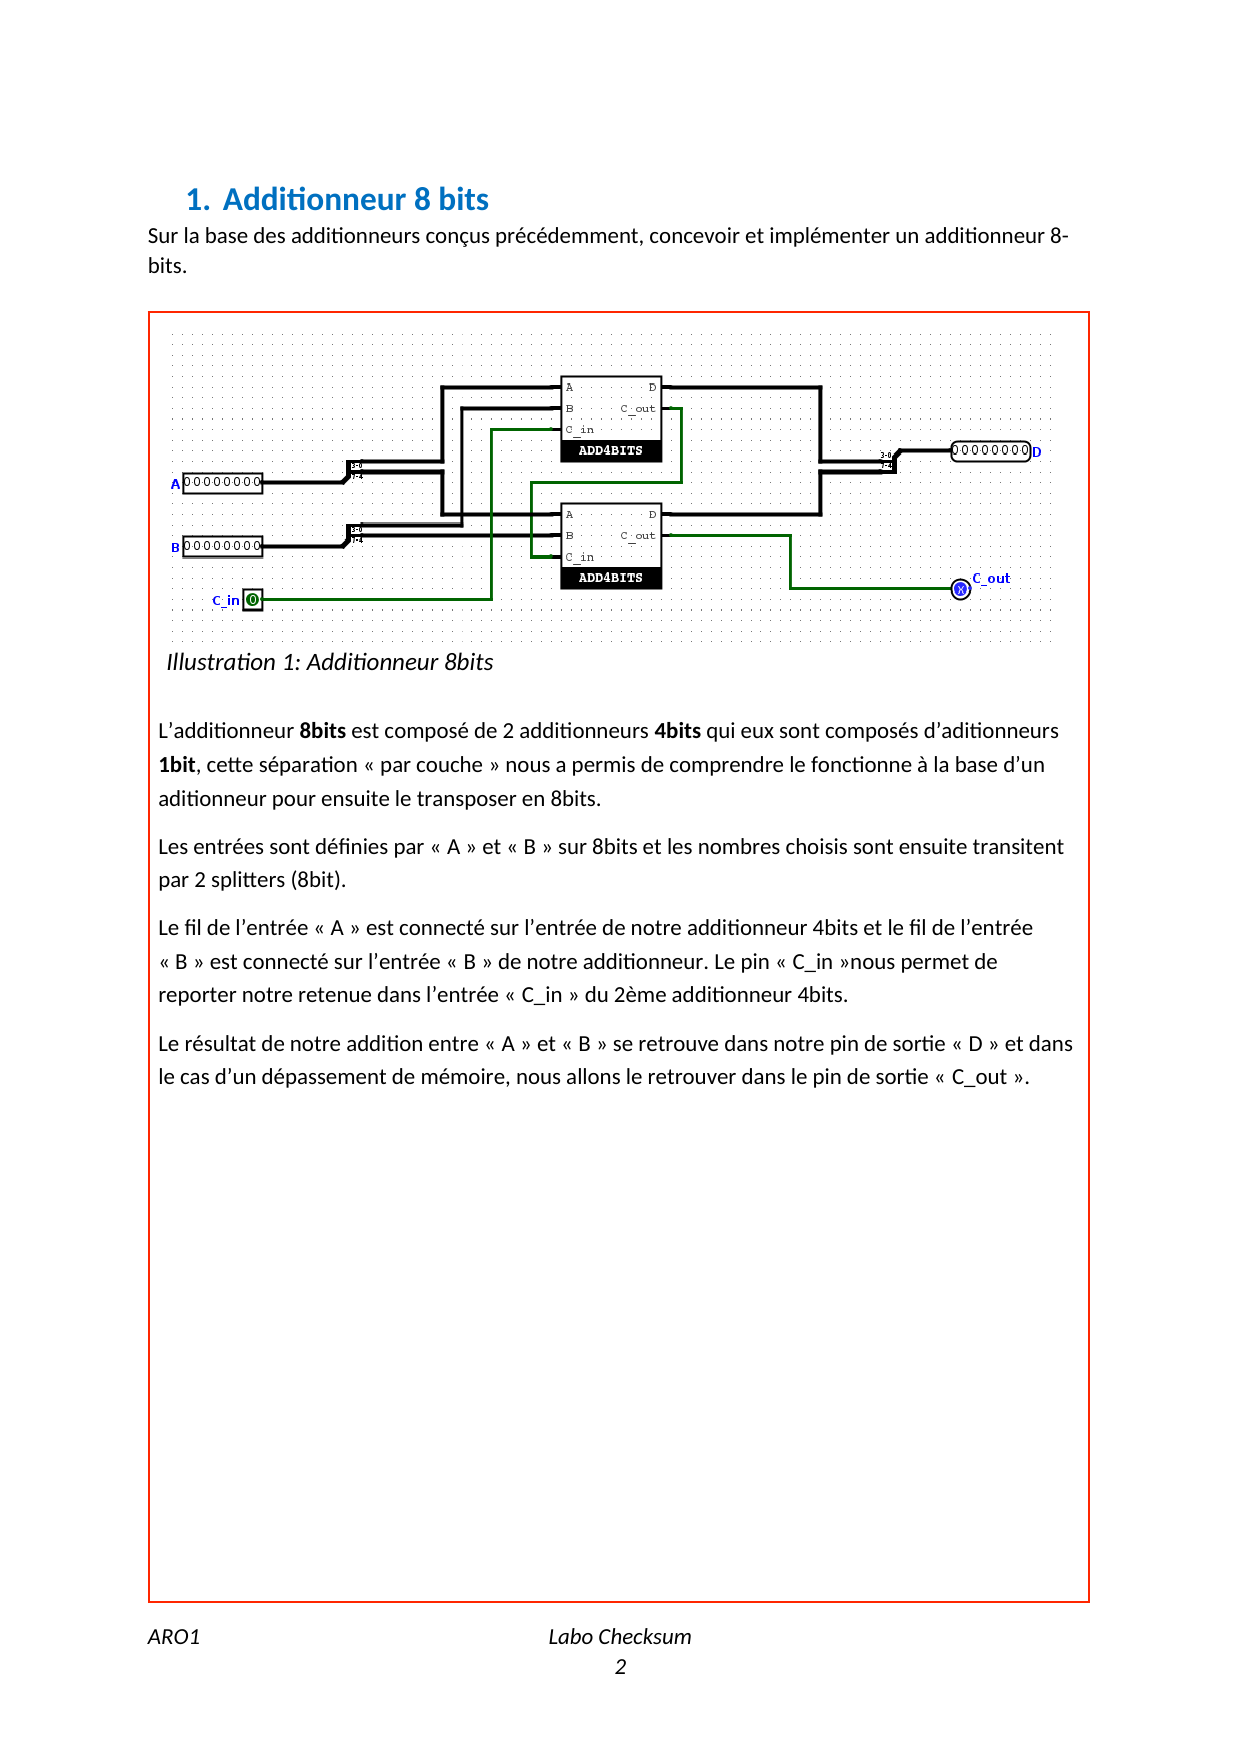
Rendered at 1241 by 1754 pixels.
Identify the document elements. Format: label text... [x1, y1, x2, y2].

text L’additionneur 8bits est composé de 2 additionneurs 4bits qui eux sont composés d’aditionneurs 1bit, cette séparation « par couche » nous a permis de comprendre le fonctionne à la base d’un aditionneur pour ensuite le transposer en 8bits. [158, 717, 1079, 812]
list Additionneur 8 bits [185, 177, 1093, 218]
text Le fil de l’entrée « A » est connecté sur l’entrée de notre additionneur 4bits et le fil de l’entrée « B » est connecté sur l’entrée « B » de notre additionneur. Le pin « C_in »nous permet de reporter notre retenue dans l’entrée « C_in » du 2ème additionneur 4bits. [158, 913, 1079, 1009]
text Le résultat de notre addition entre « A » et « B » se retrouve dans notre pin de sortie « D » et dans le cas d’un dépassement de mémoire, nous allons le retrouver dans le pin de sortie « C_out ». [158, 1029, 1079, 1090]
text Les entrées sont définies par « A » et « B » sur 8bits et les nombres choisis sont ensuite transitent par 2 splitters (8bit). [158, 832, 1079, 893]
text Sur la base des additionneurs conçus précédemment, concevoir et implémenter un additionneur 8-bits. [148, 221, 1093, 279]
text Illustration 1: Additionneur 8bits [166, 645, 1057, 677]
picture [166, 333, 1057, 645]
